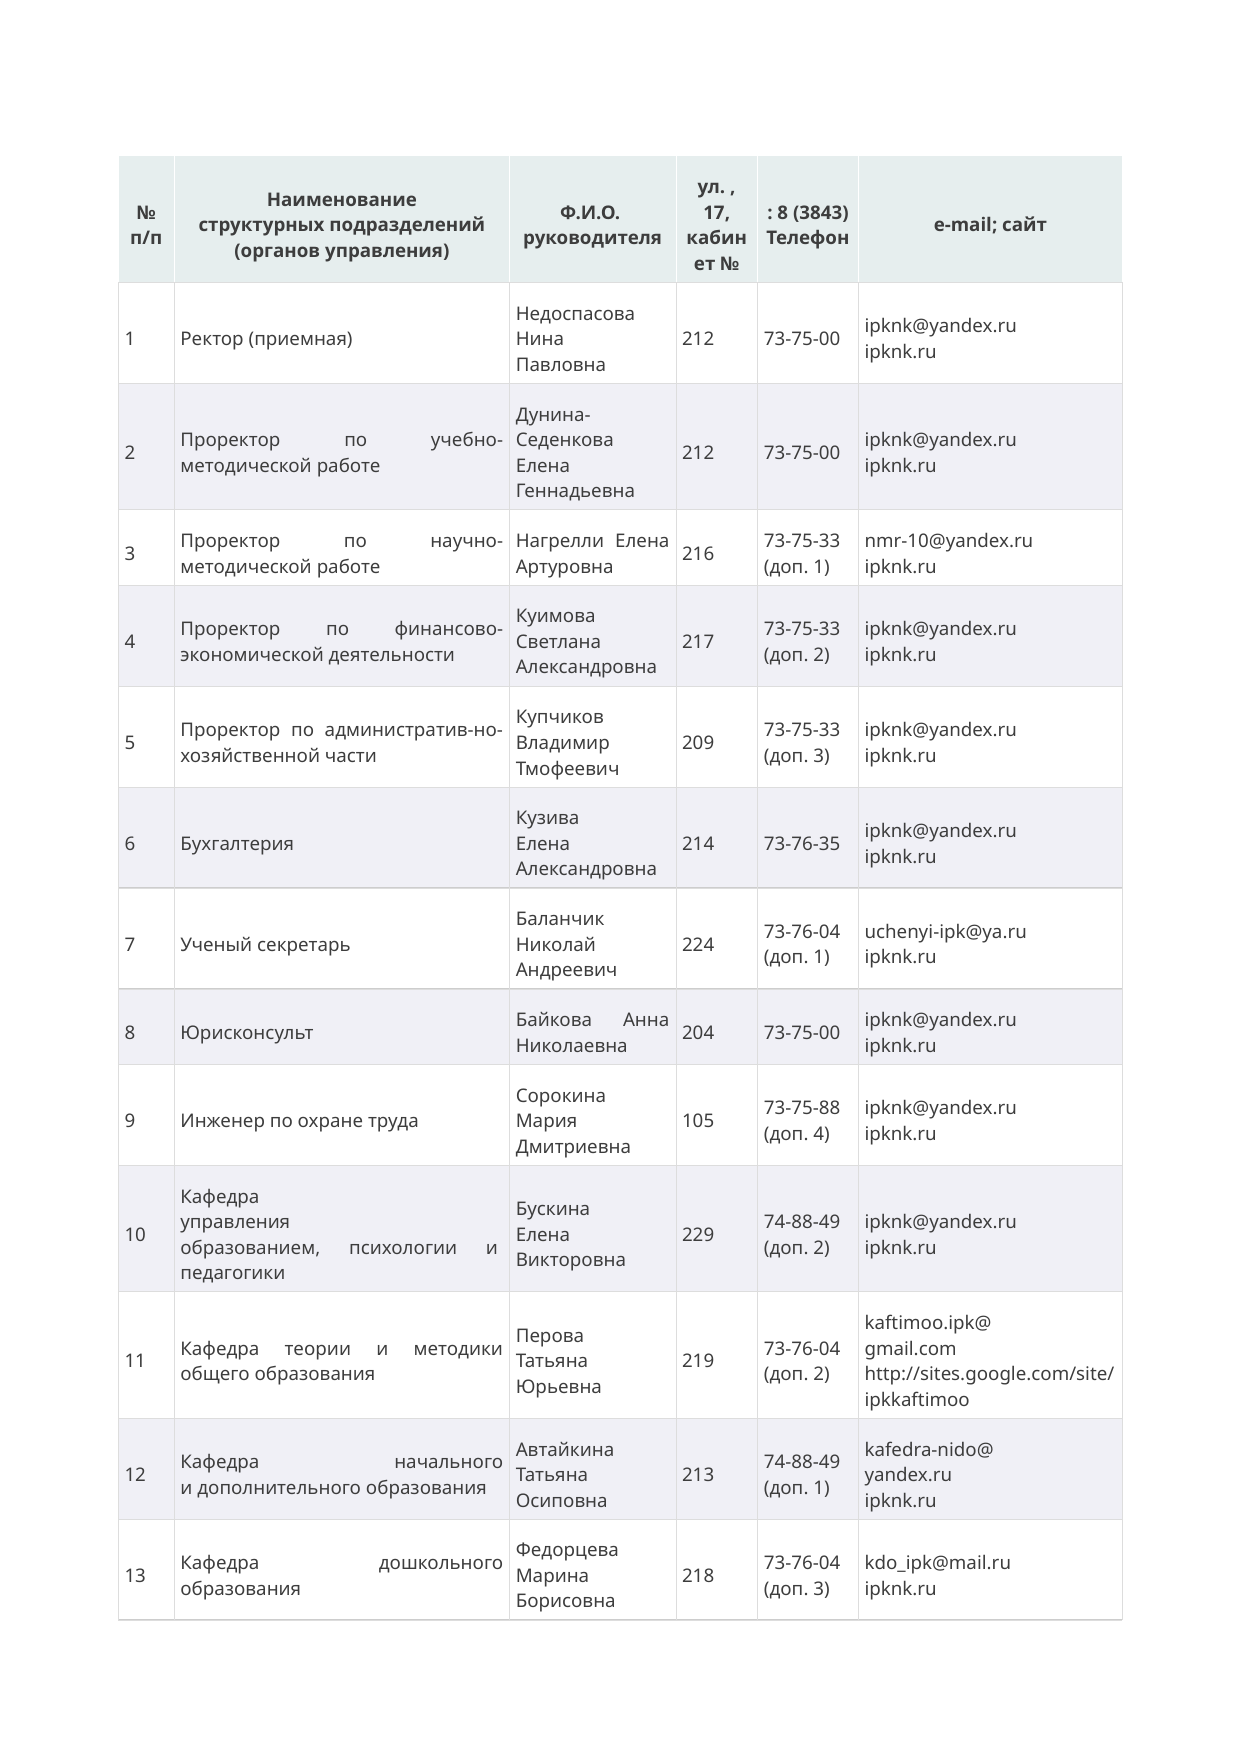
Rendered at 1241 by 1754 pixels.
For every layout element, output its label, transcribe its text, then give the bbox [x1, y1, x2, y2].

table_cell 204 [677, 990, 757, 1064]
table_cell 74-88-49 (доп. 1) [758, 1419, 858, 1519]
table_cell Проректор по финансово-экономической деятельности [175, 586, 509, 686]
table_cell Кафедра дошкольного образования [175, 1520, 509, 1619]
table_cell nmr-10@yandex.ru ipknk.ru [859, 510, 1122, 585]
table_cell Куимова Светлана Александровна [510, 586, 676, 686]
table_header Наименование структурных подразделений (органов управления) [175, 156, 509, 282]
table_cell 217 [677, 586, 757, 686]
table_cell Дунина- Седенкова Елена Геннадьевна [510, 384, 676, 509]
table_cell Ректор (приемная) [175, 283, 509, 383]
table_cell 212 [677, 384, 757, 509]
table_cell 12 [119, 1419, 174, 1519]
table_cell 212 [677, 283, 757, 383]
table_cell Кафедра начального и дополнительного образования [175, 1419, 509, 1519]
table_cell 73-75-33 (доп. 1) [758, 510, 858, 585]
table_cell 3 [119, 510, 174, 585]
table_header Ф.И.О. руководителя [510, 156, 676, 282]
table_cell ipknk@yandex.ru ipknk.ru [859, 788, 1122, 887]
table_cell Байкова Анна Николаевна [510, 990, 676, 1064]
table_header № п/п [119, 156, 174, 282]
table_cell 73-76-04 (доп. 1) [758, 889, 858, 988]
table_cell Баланчик Николай Андреевич [510, 889, 676, 988]
table_cell 13 [119, 1520, 174, 1619]
table_cell 2 [119, 384, 174, 509]
table_cell Сорокина Мария Дмитриевна [510, 1065, 676, 1165]
table_cell Проректор по административ-но-хозяйственной части [175, 687, 509, 787]
table_cell 73-76-04 (доп. 2) [758, 1292, 858, 1418]
table_cell ipknk@yandex.ru ipknk.ru [859, 586, 1122, 686]
table_cell 1 [119, 283, 174, 383]
table_cell ipknk@yandex.ru ipknk.ru [859, 990, 1122, 1064]
table_cell 8 [119, 990, 174, 1064]
table_cell Юрисконсульт [175, 990, 509, 1064]
table_cell Купчиков Владимир Тмофеевич [510, 687, 676, 787]
table_cell 213 [677, 1419, 757, 1519]
table_header : 8 (3843) Телефон [758, 156, 858, 282]
table_cell 219 [677, 1292, 757, 1418]
table_cell 7 [119, 889, 174, 988]
table_cell kafedra-nido@ yandex.ru ipknk.ru [859, 1419, 1122, 1519]
table_cell 73-75-00 [758, 990, 858, 1064]
table_cell kdo_ipk@mail.ru ipknk.ru [859, 1520, 1122, 1619]
table_cell Недоспасова Нина Павловна [510, 283, 676, 383]
table_cell 73-75-00 [758, 283, 858, 383]
table_cell 229 [677, 1166, 757, 1291]
table_cell Автайкина Татьяна Осиповна [510, 1419, 676, 1519]
table_cell 214 [677, 788, 757, 887]
table_cell Нагрелли Елена Артуровна [510, 510, 676, 585]
table_cell kaftimoo.ipk@ gmail.com http://sites.google.com/site/ipkkaftimoo [859, 1292, 1122, 1418]
table_cell 73-75-88 (доп. 4) [758, 1065, 858, 1165]
table_cell 73-76-35 [758, 788, 858, 887]
table_cell Кузива Елена Александровна [510, 788, 676, 887]
table_cell uchenyi-ipk@ya.ru ipknk.ru [859, 889, 1122, 988]
table_cell Бускина Елена Викторовна [510, 1166, 676, 1291]
table_cell 73-75-33 (доп. 3) [758, 687, 858, 787]
table_cell 73-75-33 (доп. 2) [758, 586, 858, 686]
table_cell ipknk@yandex.ru ipknk.ru [859, 687, 1122, 787]
table_cell 6 [119, 788, 174, 887]
table_cell Федорцева Марина Борисовна [510, 1520, 676, 1619]
table_cell Проректор по учебно-методической работе [175, 384, 509, 509]
table_cell Инженер по охране труда [175, 1065, 509, 1165]
table_cell 4 [119, 586, 174, 686]
table_cell ipknk@yandex.ru ipknk.ru [859, 1166, 1122, 1291]
table_header e-mail; сайт [859, 156, 1122, 282]
table_cell 5 [119, 687, 174, 787]
table_cell 73-75-00 [758, 384, 858, 509]
table_cell 73-76-04 (доп. 3) [758, 1520, 858, 1619]
table_cell Проректор по научно-методической работе [175, 510, 509, 585]
table_header ул. , 17, кабинет № [677, 156, 757, 282]
table_cell 9 [119, 1065, 174, 1165]
table_cell 74-88-49 (доп. 2) [758, 1166, 858, 1291]
table_cell 11 [119, 1292, 174, 1418]
table_cell 224 [677, 889, 757, 988]
table_cell Кафедра теории и методики общего образования [175, 1292, 509, 1418]
table_cell 105 [677, 1065, 757, 1165]
table_cell Ученый секретарь [175, 889, 509, 988]
table_cell ipknk@yandex.ru ipknk.ru [859, 1065, 1122, 1165]
table_cell Бухгалтерия [175, 788, 509, 887]
table_cell 209 [677, 687, 757, 787]
table_cell 10 [119, 1166, 174, 1291]
table_cell 218 [677, 1520, 757, 1619]
table_cell ipknk@yandex.ru ipknk.ru [859, 384, 1122, 509]
table_cell 216 [677, 510, 757, 585]
table_cell Перова Татьяна Юрьевна [510, 1292, 676, 1418]
table_cell Кафедра управления образованием, психологии и педагогики [175, 1166, 509, 1291]
table_cell ipknk@yandex.ru ipknk.ru [859, 283, 1122, 383]
